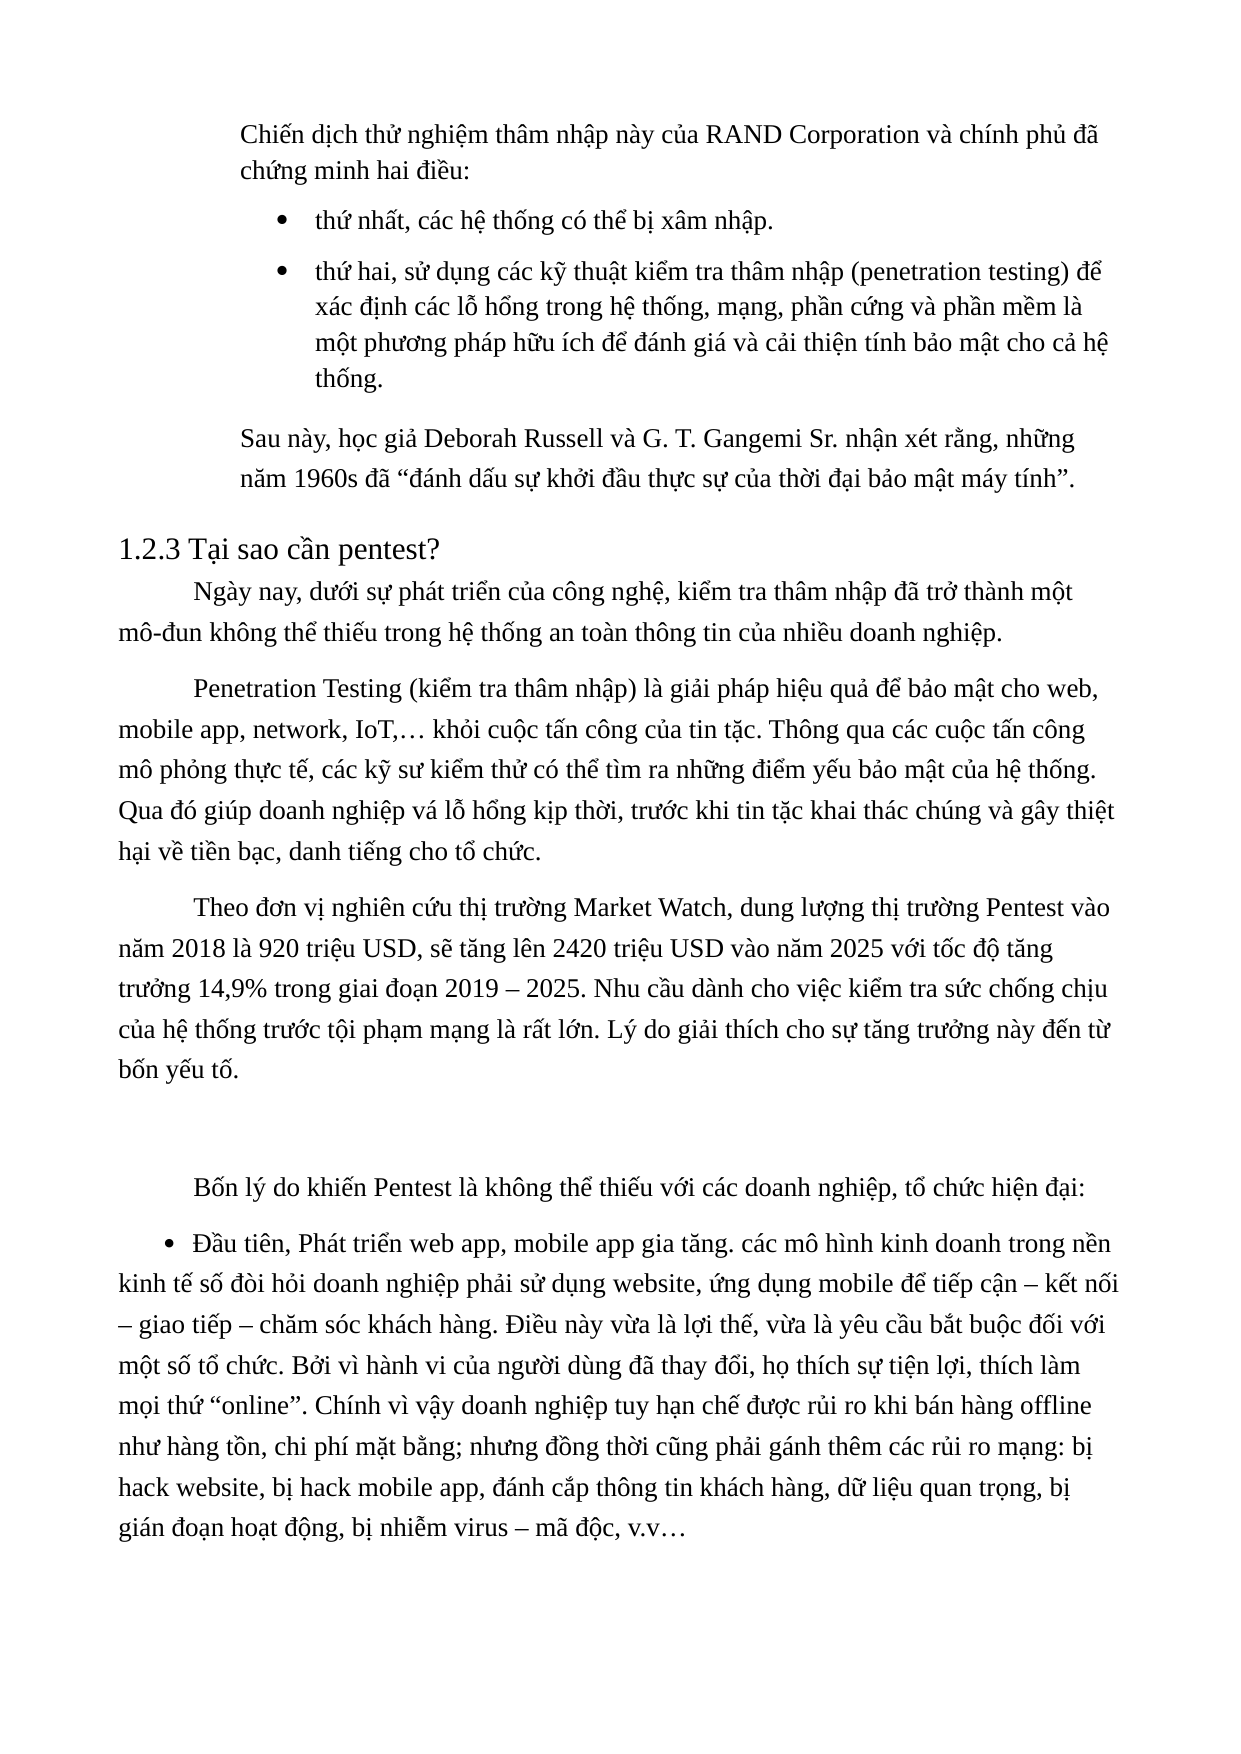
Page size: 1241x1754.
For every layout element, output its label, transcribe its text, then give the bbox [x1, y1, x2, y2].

subtitle 1.2.3 Tại sao cần pentest? [118, 530, 1122, 566]
text Theo đơn vị nghiên cứu thị trường Market Watch, dung lượng thị trường Pentest vào năm 2018 là 920 triệu USD, sẽ tăng lên 2420 triệu USD vào năm 2025 với tốc độ tăng trưởng 14,9% trong giai đoạn 2019 – 2025. Nhu cầu dành cho việc kiểm tra sức chống chịu của hệ thống trước tội phạm mạng là rất lớn. Lý do giải thích cho sự tăng trưởng này đến từ bốn yếu tố. [118, 882, 1122, 1085]
list thứ nhất, các hệ thống có thể bị xâm nhập. [277, 204, 1122, 235]
list Đầu tiên, Phát triển web app, mobile app gia tăng. các mô hình kinh doanh trong nền kinh tế số đòi hỏi doanh nghiệp phải sử dụng website, ứng dụng mobile để tiếp cận – kết nối – giao tiếp – chăm sóc khách hàng. Điều này vừa là lợi thế, vừa là yêu cầu bắt buộc đối với một số tổ chức. Bởi vì hành vi của người dùng đã thay đổi, họ thích sự tiện lợi, thích làm mọi thứ “online”. Chính vì vậy doanh nghiệp tuy hạn chế được rủi ro khi bán hàng offline như hàng tồn, chi phí mặt bằng; nhưng đồng thời cũng phải gánh thêm các rủi ro mạng: bị hack website, bị hack mobile app, đánh cắp thông tin khách hàng, dữ liệu quan trọng, bị gián đoạn hoạt động, bị nhiễm virus – mã độc, v.v… [118, 1217, 1122, 1542]
text Ngày nay, dưới sự phát triển của công nghệ, kiểm tra thâm nhập đã trở thành một mô-đun không thể thiếu trong hệ thống an toàn thông tin của nhiều doanh nghiệp. [118, 566, 1122, 647]
text Sau này, học giả Deborah Russell và G. T. Gangemi Sr. nhận xét rằng, những năm 1960s đã “đánh dấu sự khởi đầu thực sự của thời đại bảo mật máy tính”. [240, 412, 1122, 493]
text Penetration Testing (kiểm tra thâm nhập) là giải pháp hiệu quả để bảo mật cho web, mobile app, network, IoT,… khỏi cuộc tấn công của tin tặc. Thông qua các cuộc tấn công mô phỏng thực tế, các kỹ sư kiểm thử có thể tìm ra những điểm yếu bảo mật của hệ thống. Qua đó giúp doanh nghiệp vá lỗ hổng kịp thời, trước khi tin tặc khai thác chúng và gây thiệt hại về tiền bạc, danh tiếng cho tổ chức. [118, 663, 1122, 866]
subtitle Bốn lý do khiến Pentest là không thể thiếu với các doanh nghiệp, tổ chức hiện đại: [118, 1155, 1122, 1202]
list thứ hai, sử dụng các kỹ thuật kiểm tra thâm nhập (penetration testing) để xác định các lỗ hổng trong hệ thống, mạng, phần cứng và phần mềm là một phương pháp hữu ích để đánh giá và cải thiện tính bảo mật cho cả hệ thống. [277, 255, 1122, 393]
text Chiến dịch thử nghiệm thâm nhập này của RAND Corporation và chính phủ đã chứng minh hai điều: [240, 118, 1122, 185]
